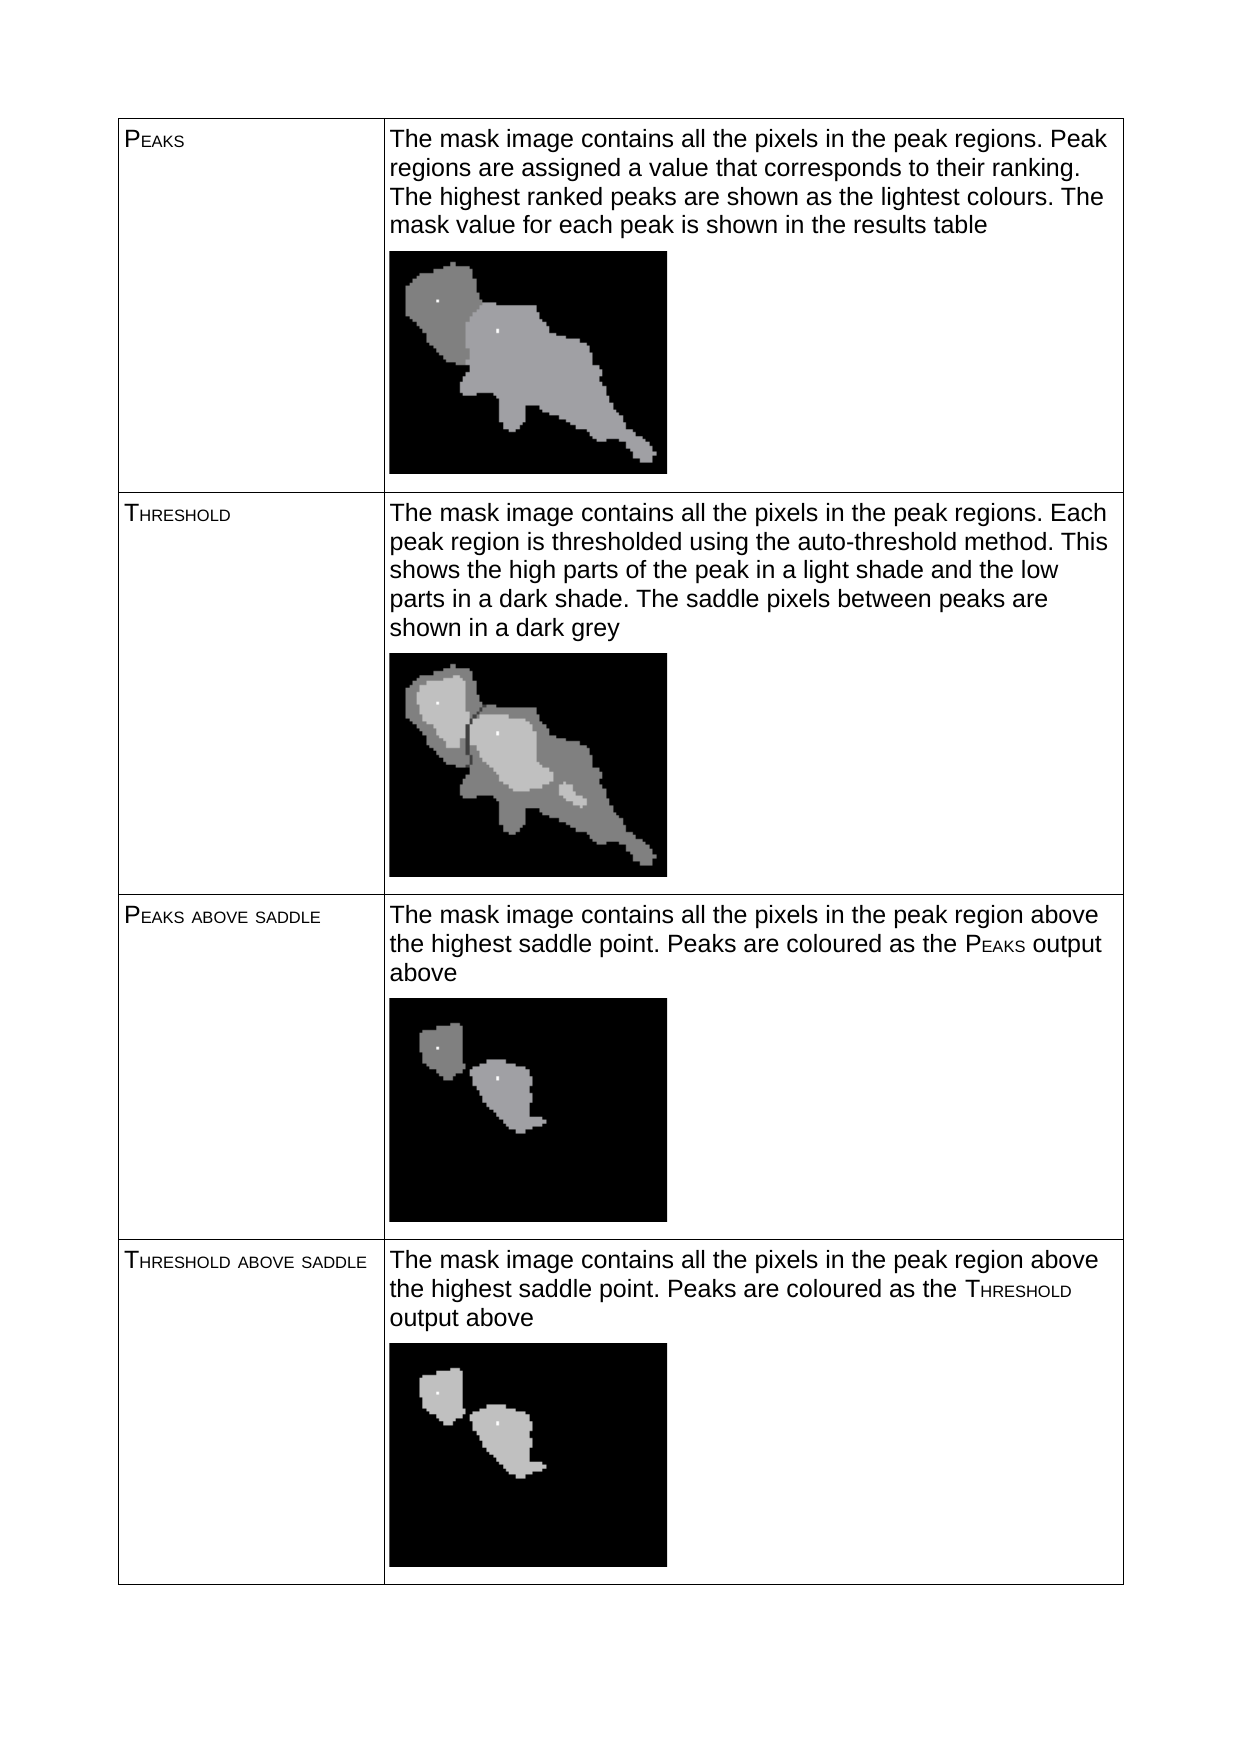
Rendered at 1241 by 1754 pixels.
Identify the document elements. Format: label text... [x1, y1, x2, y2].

table_cell Peaks above saddle [119, 895, 384, 1239]
table_cell Peaks [119, 119, 384, 492]
picture [389, 998, 668, 1222]
table_cell The mask image contains all the pixels in the peak region above the highest saddle point. Peaks are coloured as the Threshold output above [385, 1240, 1123, 1584]
picture [389, 251, 668, 474]
table_cell The mask image contains all the pixels in the peak regions. Each peak region is thresholded using the auto-threshold method. This shows the high parts of the peak in a light shade and the low parts in a dark shade. The saddle pixels between peaks are shown in a dark grey [385, 493, 1123, 894]
table_cell Threshold [119, 493, 384, 894]
picture [389, 653, 668, 877]
table_cell The mask image contains all the pixels in the peak region above the highest saddle point. Peaks are coloured as the Peaks output above [385, 895, 1123, 1239]
table_cell Threshold above saddle [119, 1240, 384, 1584]
picture [389, 1343, 668, 1567]
table_cell The mask image contains all the pixels in the peak regions. Peak regions are assigned a value that corresponds to their ranking. The highest ranked peaks are shown as the lightest colours. The mask value for each peak is shown in the results table [385, 119, 1123, 492]
